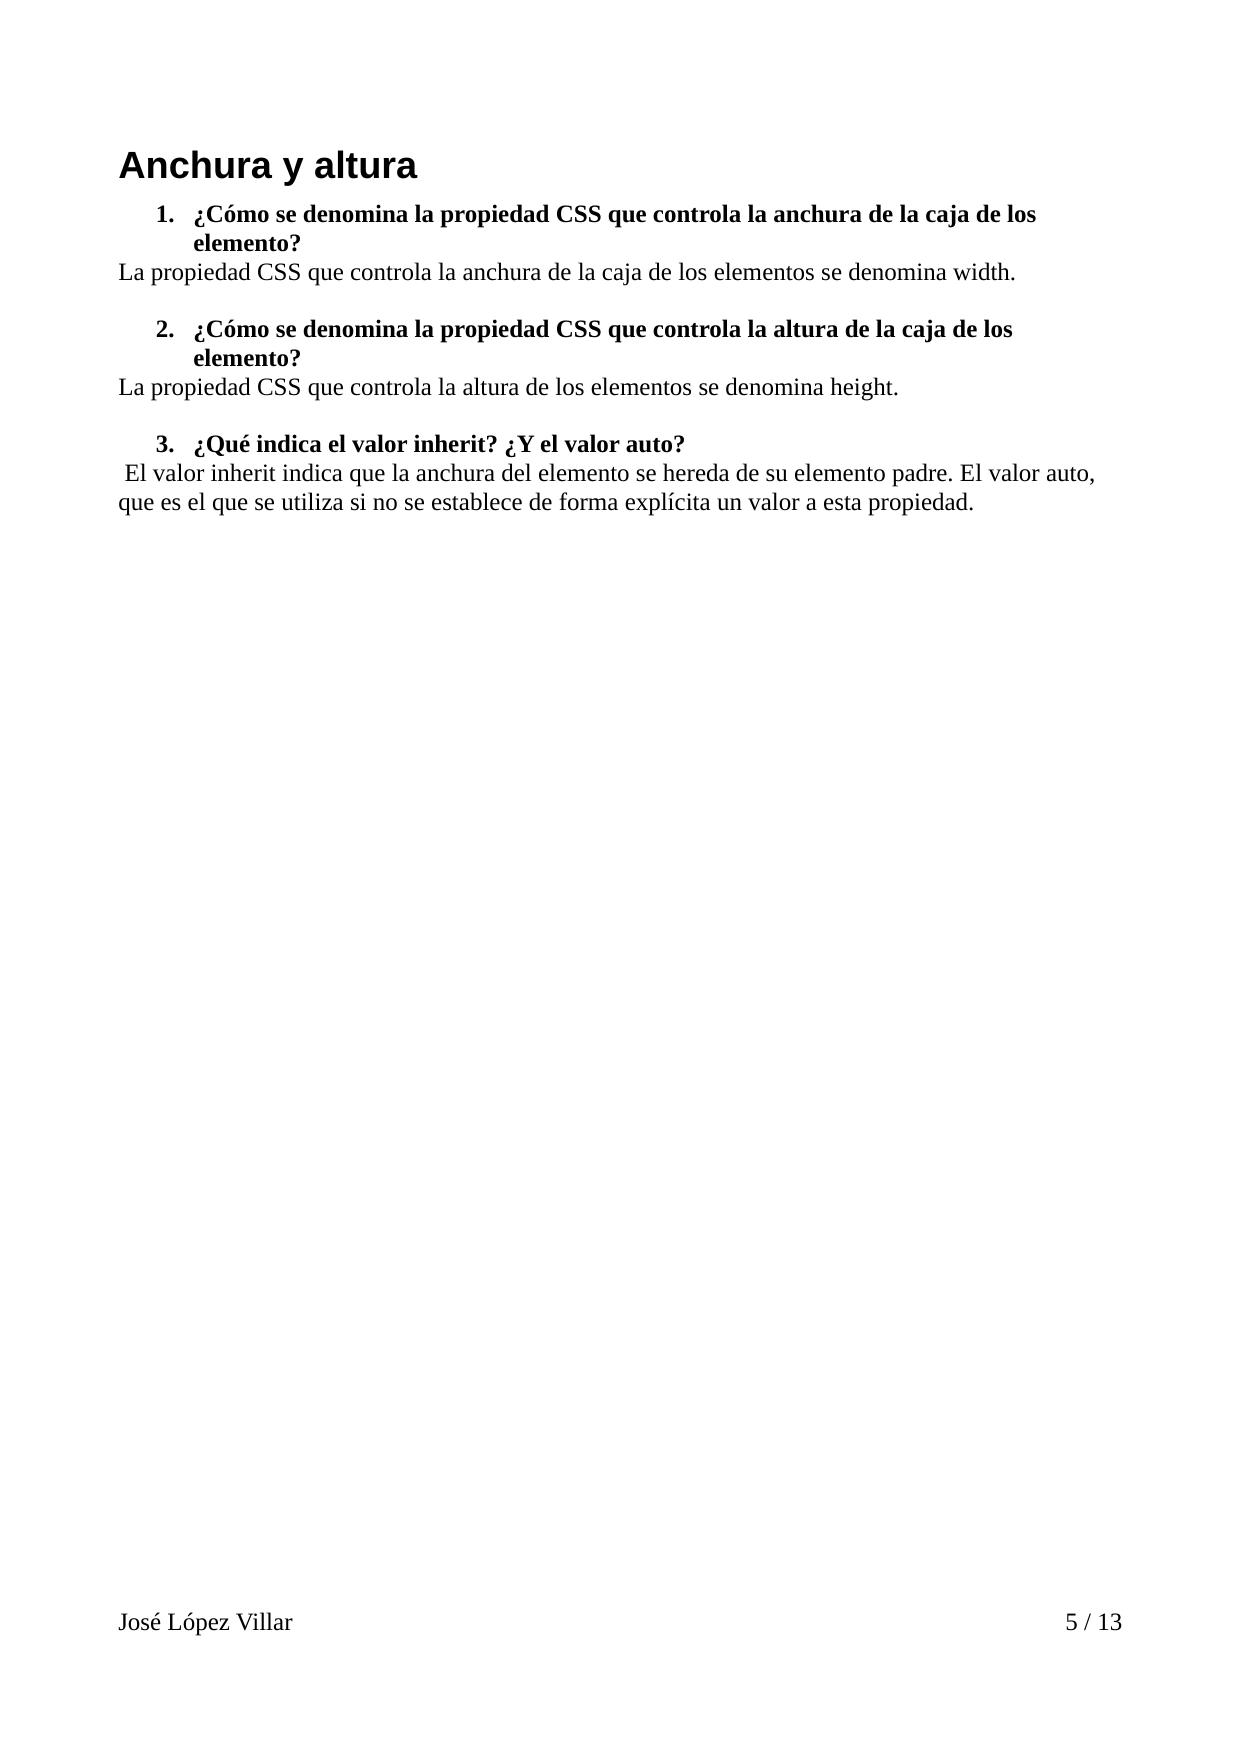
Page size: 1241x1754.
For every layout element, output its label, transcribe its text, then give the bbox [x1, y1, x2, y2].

list ¿Qué indica el valor inherit? ¿Y el valor auto? [156, 429, 1122, 458]
list ¿Cómo se denomina la propiedad CSS que controla la altura de la caja de los elemento? [156, 314, 1122, 372]
text La propiedad CSS que controla la anchura de la caja de los elementos se denomina width. [118, 257, 1122, 286]
text El valor inherit indica que la anchura del elemento se hereda de su elemento padre. El valor auto, que es el que se utiliza si no se establece de forma explícita un valor a esta propiedad. [118, 458, 1122, 516]
text La propiedad CSS que controla la altura de los elementos se denomina height. [118, 372, 1122, 401]
list ¿Cómo se denomina la propiedad CSS que controla la anchura de la caja de los elemento? [156, 199, 1122, 257]
subtitle Anchura y altura [118, 143, 1122, 187]
